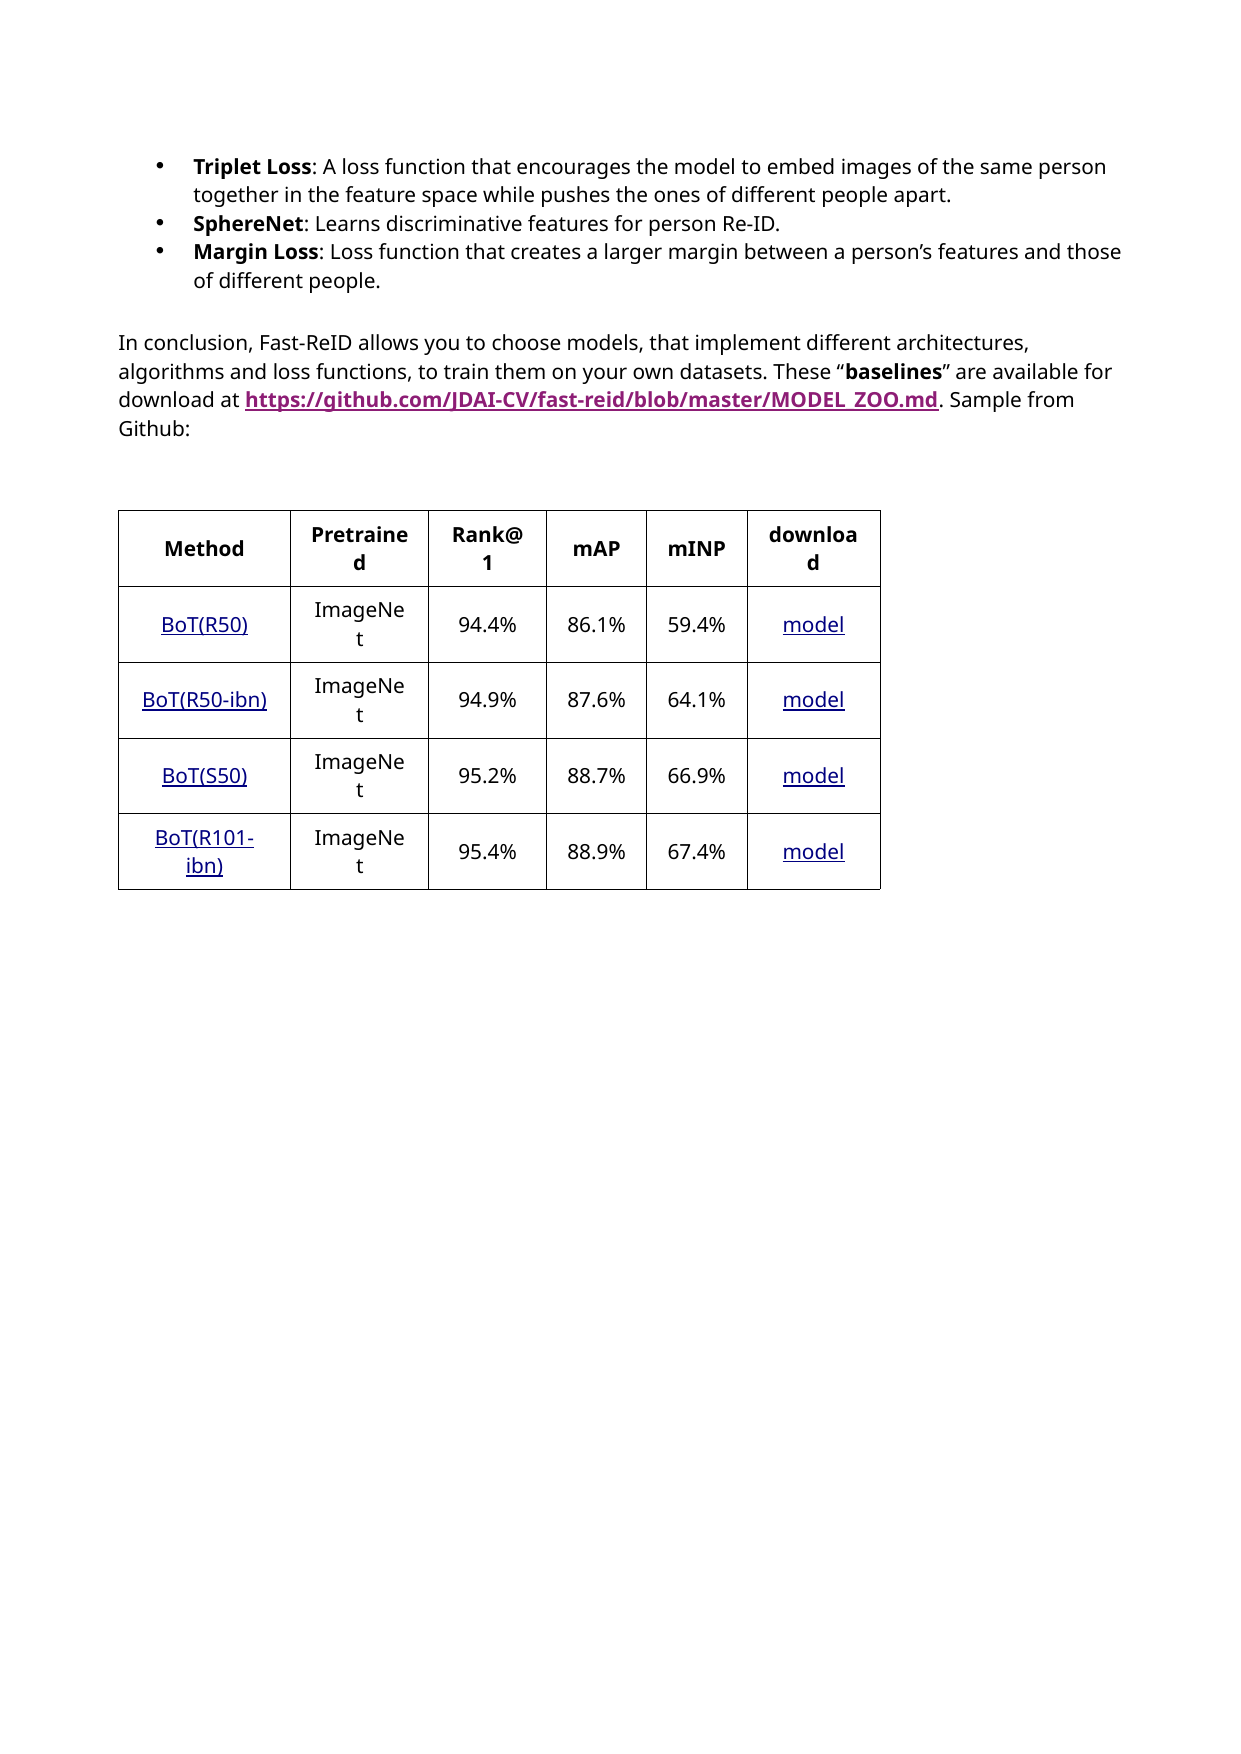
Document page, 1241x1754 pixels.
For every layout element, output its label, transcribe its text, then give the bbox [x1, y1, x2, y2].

table_cell BoT(R50) [119, 587, 290, 662]
table_cell BoT(R50-ibn) [119, 663, 290, 737]
table_cell 66.9% [647, 739, 747, 813]
table_cell 88.7% [547, 739, 646, 813]
table_cell 94.4% [429, 587, 546, 662]
table_cell ImageNet [291, 739, 428, 813]
table_cell 67.4% [647, 814, 747, 889]
table_cell 86.1% [547, 587, 646, 662]
list SphereNet: Learns discriminative features for person Re-ID. [156, 209, 1122, 237]
table_header mINP [647, 511, 747, 586]
table_header Rank@1 [429, 511, 546, 586]
table_cell 59.4% [647, 587, 747, 662]
table_header Method [119, 511, 290, 586]
table_cell 88.9% [547, 814, 646, 889]
list Triplet Loss: A loss function that encourages the model to embed images of the same person together in the feature space while pushes the ones of different people apart. [156, 152, 1122, 209]
table_cell 87.6% [547, 663, 646, 737]
table_cell 95.4% [429, 814, 546, 889]
table_cell ImageNet [291, 587, 428, 662]
table_cell model [748, 814, 880, 889]
table_header Pretrained [291, 511, 428, 586]
table_cell model [748, 739, 880, 813]
table_cell 95.2% [429, 739, 546, 813]
table_cell ImageNet [291, 663, 428, 737]
table_header mAP [547, 511, 646, 586]
table_cell model [748, 663, 880, 737]
table_cell BoT(S50) [119, 739, 290, 813]
table_cell ImageNet [291, 814, 428, 889]
table_cell model [748, 587, 880, 662]
table_cell BoT(R101-ibn) [119, 814, 290, 889]
table_cell 94.9% [429, 663, 546, 737]
text In conclusion, Fast-ReID allows you to choose models, that implement different architectures, algorithms and loss functions, to train them on your own datasets. These “baselines” are available for download at https://github.com/JDAI-CV/fast-reid/blob/master/MODEL_ZOO.md. Sample from Github: [118, 328, 1122, 442]
table_header download [748, 511, 880, 586]
list Margin Loss: Loss function that creates a larger margin between a person’s features and those of different people. [156, 237, 1122, 294]
table_cell 64.1% [647, 663, 747, 737]
